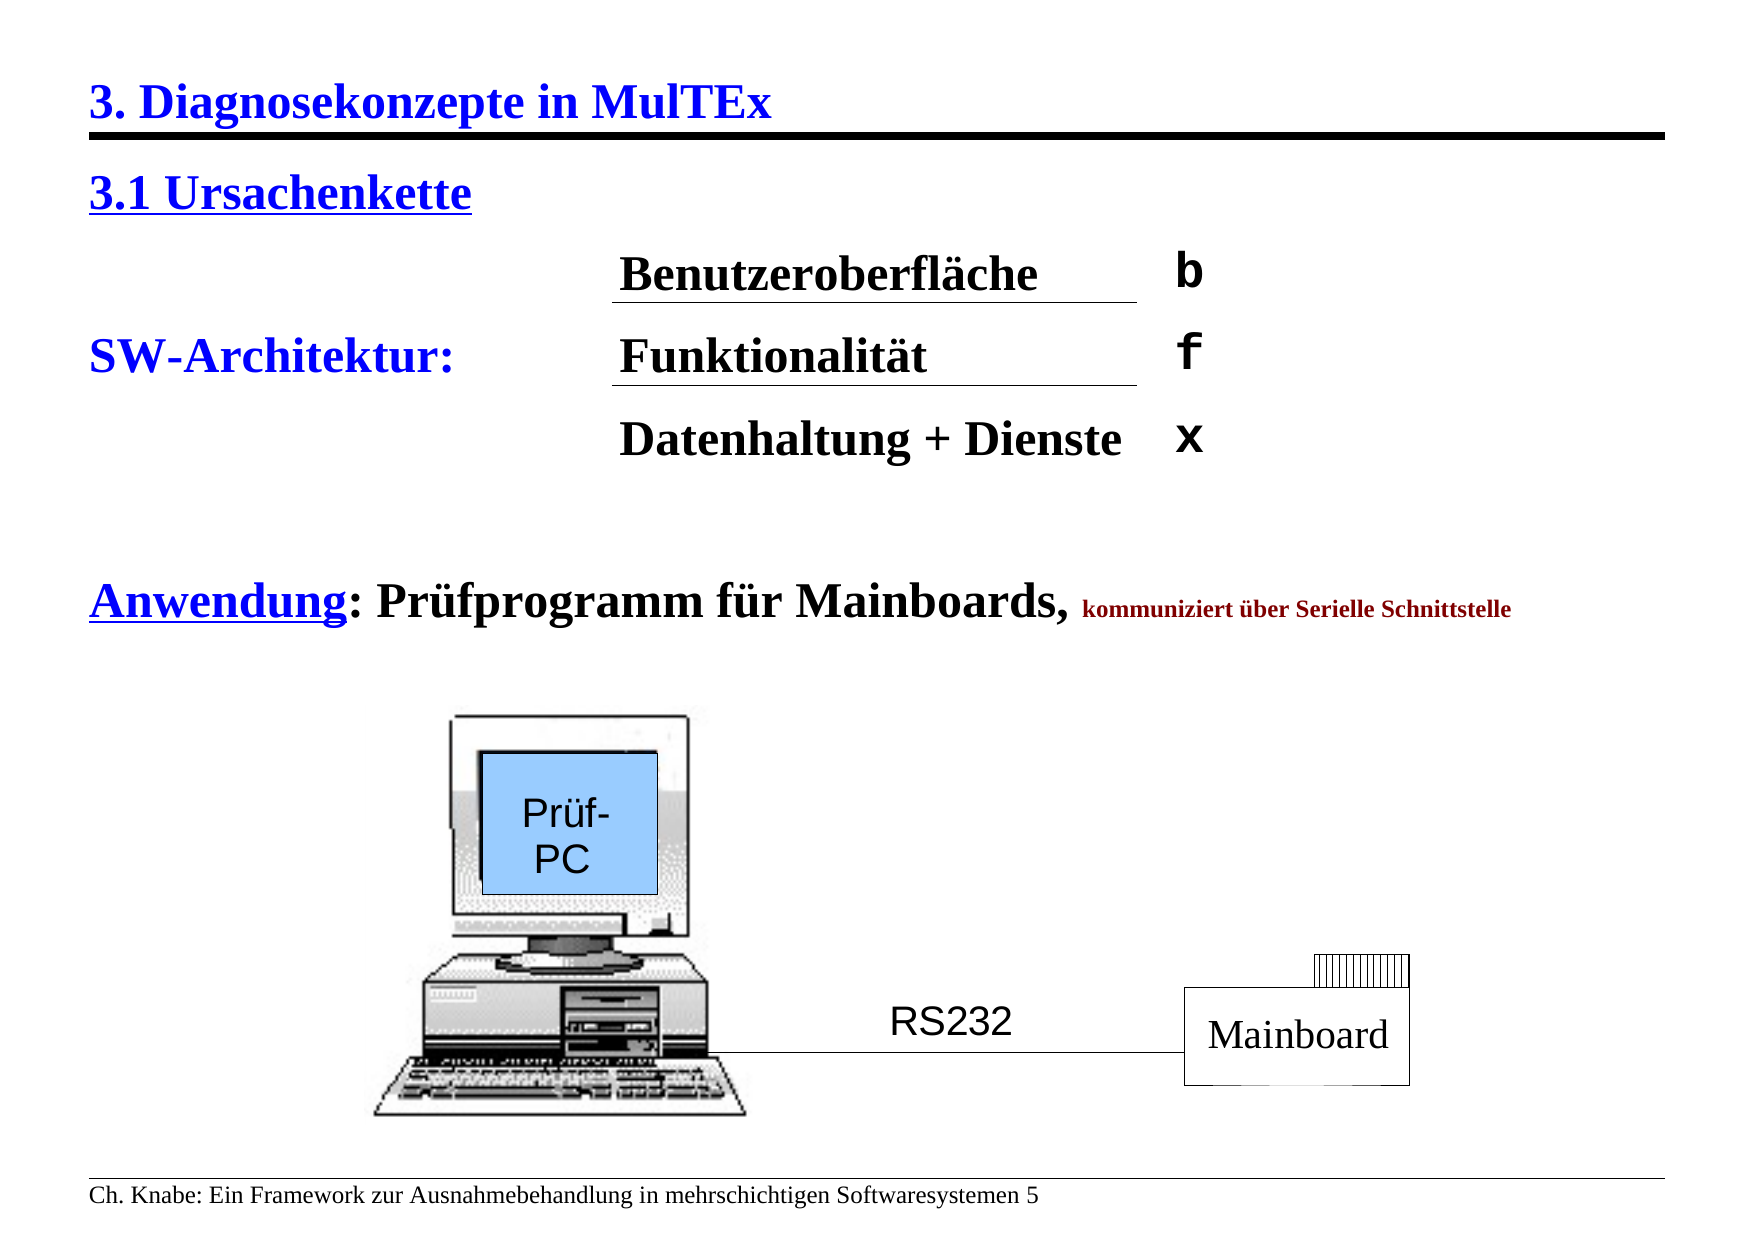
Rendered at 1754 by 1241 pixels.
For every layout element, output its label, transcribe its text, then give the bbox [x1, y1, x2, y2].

table_header b [1137, 220, 1270, 302]
text 3.1 Ursachenkette [89, 165, 1665, 220]
table_cell f [1137, 302, 1270, 385]
text Anwendung: Prüfprogramm für Mainboards, kommuniziert über Serielle Schnittstelle [89, 573, 1665, 628]
table_cell [81, 385, 612, 467]
table_cell x [1137, 385, 1270, 467]
table_cell SW-Architektur: [81, 302, 612, 385]
table_header [81, 220, 612, 302]
text 3. Diagnosekonzepte in MulTEx [89, 74, 1665, 132]
table_header Benutzeroberfläche [612, 220, 1137, 302]
table_cell Datenhaltung + Dienste [612, 386, 1137, 467]
table_cell Funktionalität [612, 303, 1137, 385]
